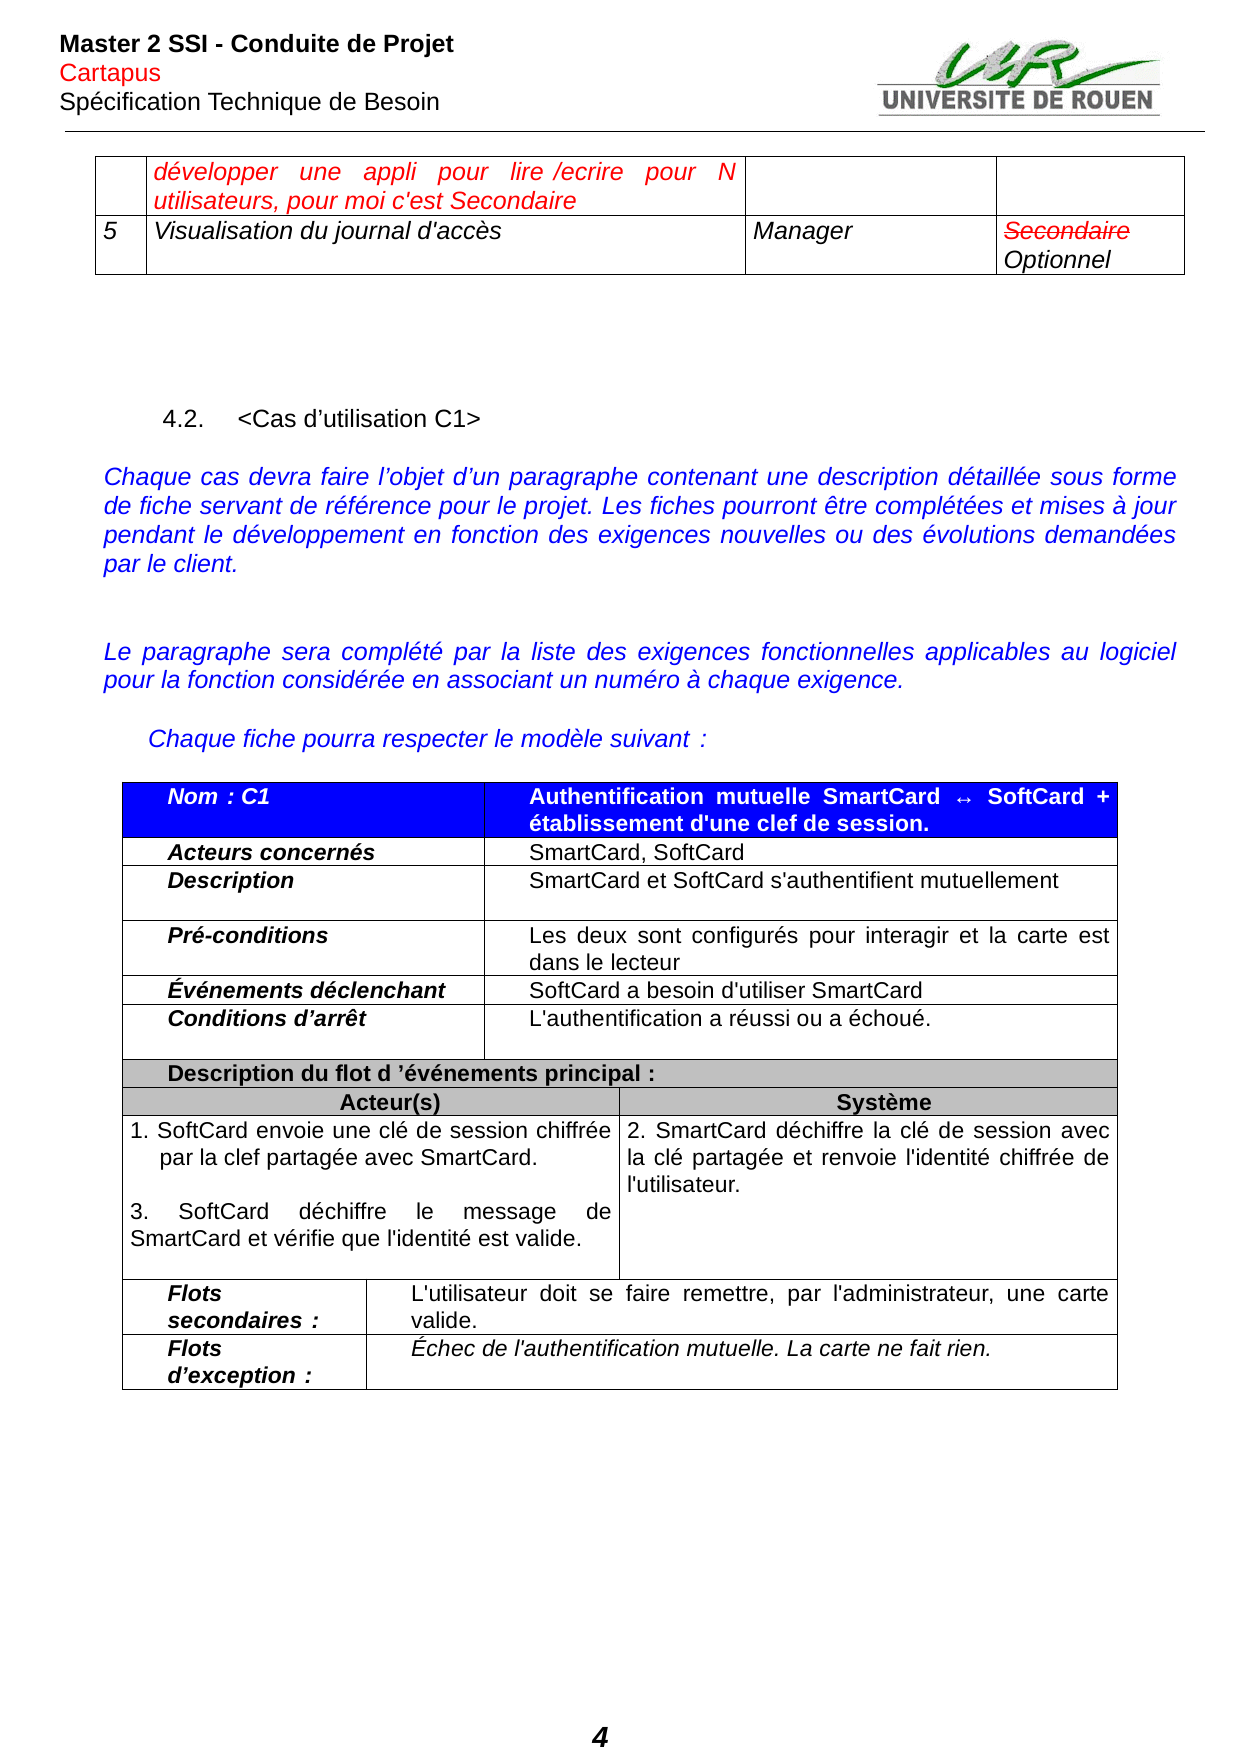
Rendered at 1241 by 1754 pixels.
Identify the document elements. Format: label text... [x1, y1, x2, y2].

table_cell 5 [96, 216, 146, 274]
table_cell 1. SoftCard envoie une clé de session chiffrée par la clef partagée avec SmartCard. 3. SoftCard déchiffre le message de SmartCard et vérifie que l'identité est valide. [123, 1116, 619, 1278]
table_cell Système [620, 1088, 1117, 1115]
table_cell Acteurs concernés [123, 838, 484, 865]
table_cell [746, 157, 996, 215]
table_cell 2. SmartCard déchiffre la clé de session avec la clé partagée et renvoie l'identité chiffrée de l'utilisateur. [620, 1116, 1117, 1278]
text Chaque fiche pourra respecter le modèle suivant : [103, 723, 1181, 753]
table_cell L'authentification a réussi ou a échoué. [485, 1005, 1117, 1059]
table_cell [997, 157, 1184, 215]
table_cell SmartCard, SoftCard [485, 838, 1117, 865]
table_cell Échec de l'authentification mutuelle. La carte ne fait rien. [367, 1335, 1117, 1389]
text Chaque cas devra faire l’objet d’un paragraphe contenant une description détaillée sous forme de fiche servant de référence pour le projet. Les fiches pourront être complétées et mises à jour pendant le développement en fonction des exigences nouvelles ou des évolutions demandées par le client. [103, 462, 1181, 578]
table_cell Flots secondaires : [123, 1280, 366, 1334]
table_header Nom : C1 [123, 783, 484, 837]
table_cell Manager [746, 216, 996, 274]
table_cell L'utilisateur doit se faire remettre, par l'administrateur, une carte valide. [367, 1280, 1117, 1334]
table_cell Conditions d’arrêt [123, 1005, 484, 1059]
table_cell Secondaire Optionnel [997, 216, 1184, 274]
subtitle <Cas d’utilisation C1> [162, 404, 1181, 433]
table_cell Pré-conditions [123, 921, 484, 975]
table_cell SmartCard et SoftCard s'authentifient mutuellement [485, 866, 1117, 920]
text Le paragraphe sera complété par la liste des exigences fonctionnelles applicables au logiciel pour la fonction considérée en associant un numéro à chaque exigence. [103, 636, 1181, 694]
table_cell développer une appli pour lire /ecrire pour N utilisateurs, pour moi c'est Secondaire [147, 157, 745, 215]
table_cell Description [123, 866, 484, 920]
table_cell Description du flot d ’événements principal : [123, 1060, 1117, 1087]
table_cell Acteur(s) [123, 1088, 619, 1115]
table_cell Les deux sont configurés pour interagir et la carte est dans le lecteur [485, 921, 1117, 975]
table_cell [96, 157, 146, 215]
table_cell Événements déclenchant [123, 976, 484, 1003]
picture [872, 32, 1170, 118]
table_header Authentification mutuelle SmartCard ↔ SoftCard + établissement d'une clef de session. [485, 783, 1117, 837]
table_cell SoftCard a besoin d'utiliser SmartCard [485, 976, 1117, 1003]
table_cell Visualisation du journal d'accès [147, 216, 745, 274]
table_cell Flots d’exception : [123, 1335, 366, 1389]
